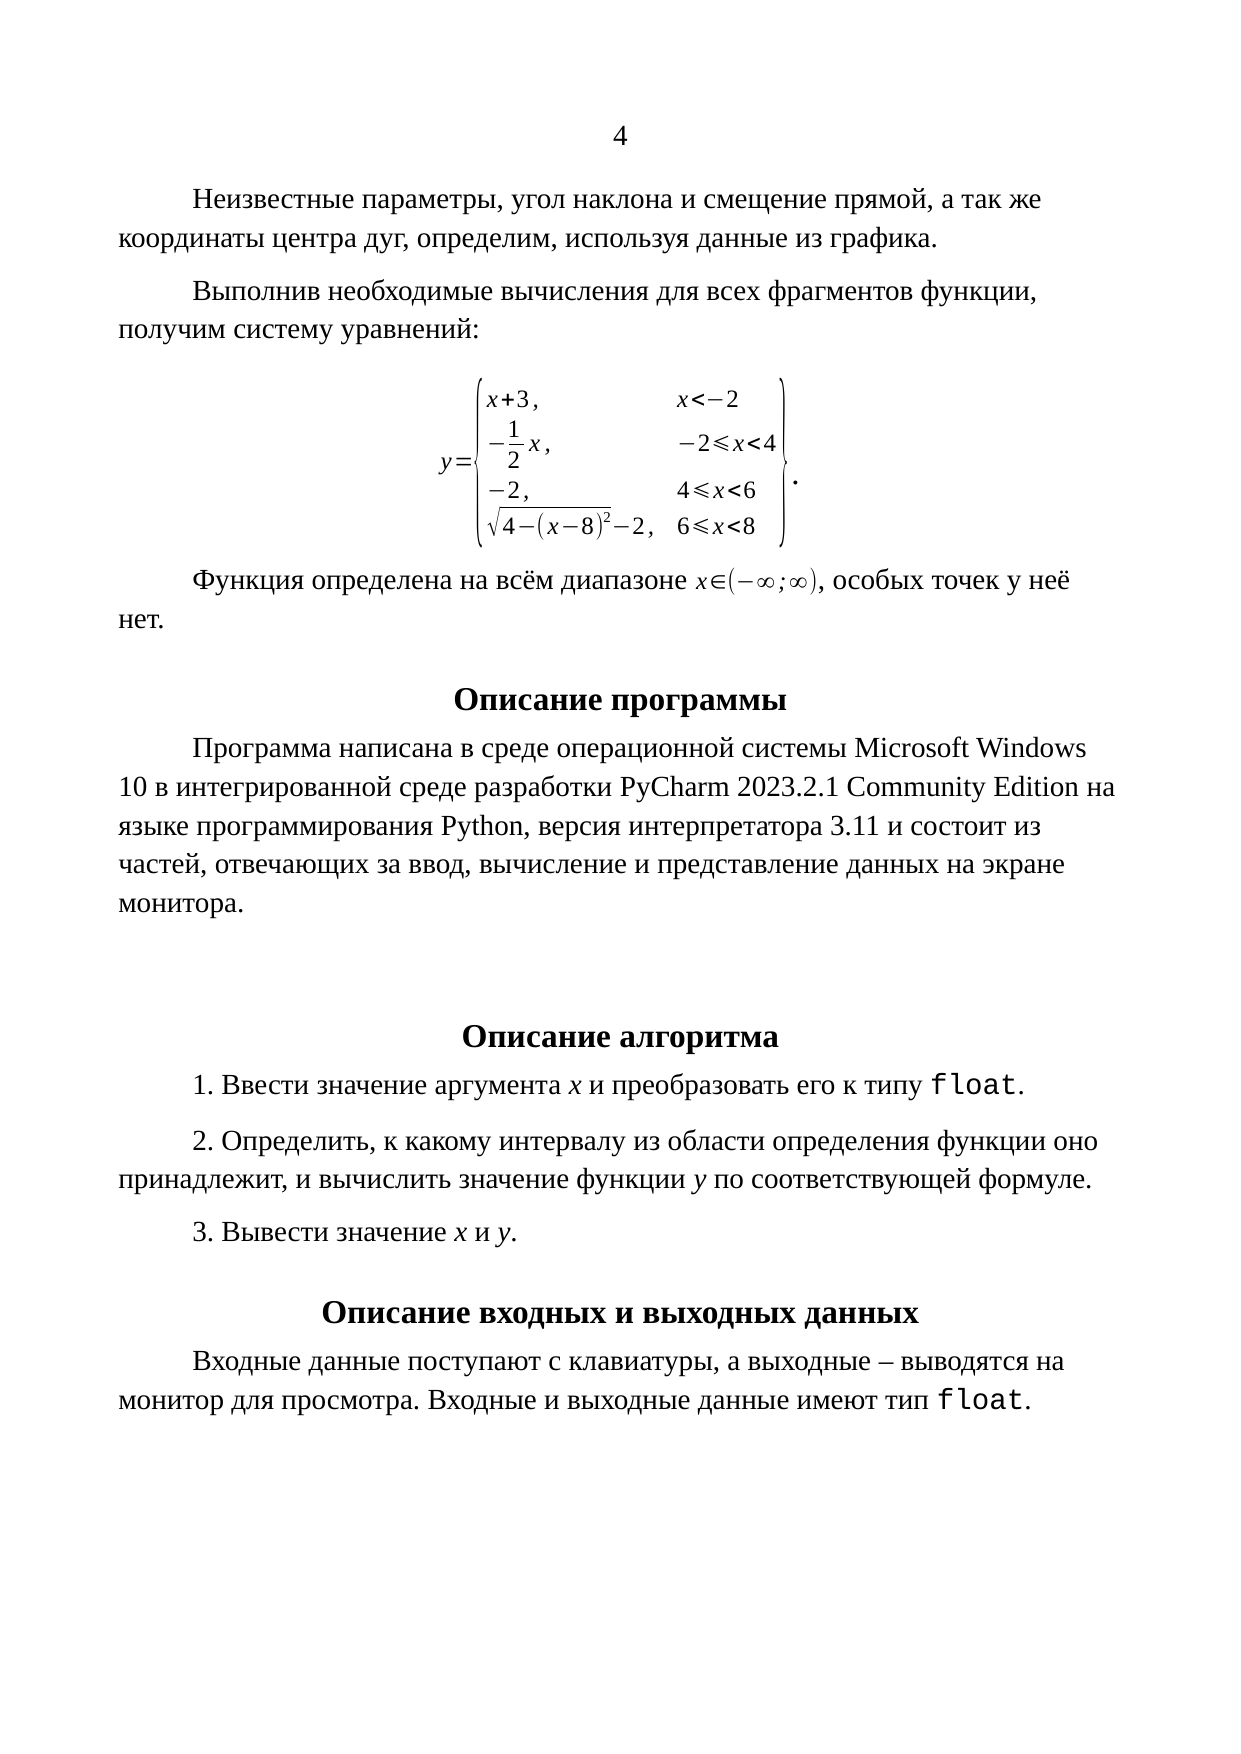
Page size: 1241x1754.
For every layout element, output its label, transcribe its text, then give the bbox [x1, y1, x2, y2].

text Неизвестные параметры, угол наклона и смещение прямой, а так же координаты центра дуг, определим, используя данные из графика. [118, 181, 1122, 253]
subtitle Описание входных и выходных данных [118, 1292, 1122, 1331]
subtitle Описание программы [118, 680, 1122, 718]
list Вывести значение x и y. [118, 1214, 1122, 1248]
text Входные данные поступают с клавиатуры, а выходные – выводятся на монитор для просмотра. Входные и выходные данные имеют тип float. [118, 1343, 1122, 1418]
list Определить, к какому интервалу из области определения функции оно принадлежит, и вычислить значение функции y по соответствующей формуле. [118, 1123, 1122, 1195]
subtitle Описание алгоритма [118, 1016, 1122, 1054]
text Программа написана в среде операционной системы Microsoft Windows 10 в интегрированной среде разработки PyCharm 2023.2.1 Community Edition на языке программирования Python, версия интерпретатора 3.11 и состоит из частей, отвечающих за ввод, вычисление и представление данных на экране монитора. [118, 731, 1122, 918]
text Выполнив необходимые вычисления для всех фрагментов функции, получим систему уравнений: [118, 273, 1122, 345]
list Ввести значение аргумента x и преобразовать его к типу float. [118, 1067, 1122, 1103]
text Функция определена на всём диапазоне , особых точек у неё нет. [118, 562, 1122, 635]
text . [118, 377, 1122, 549]
